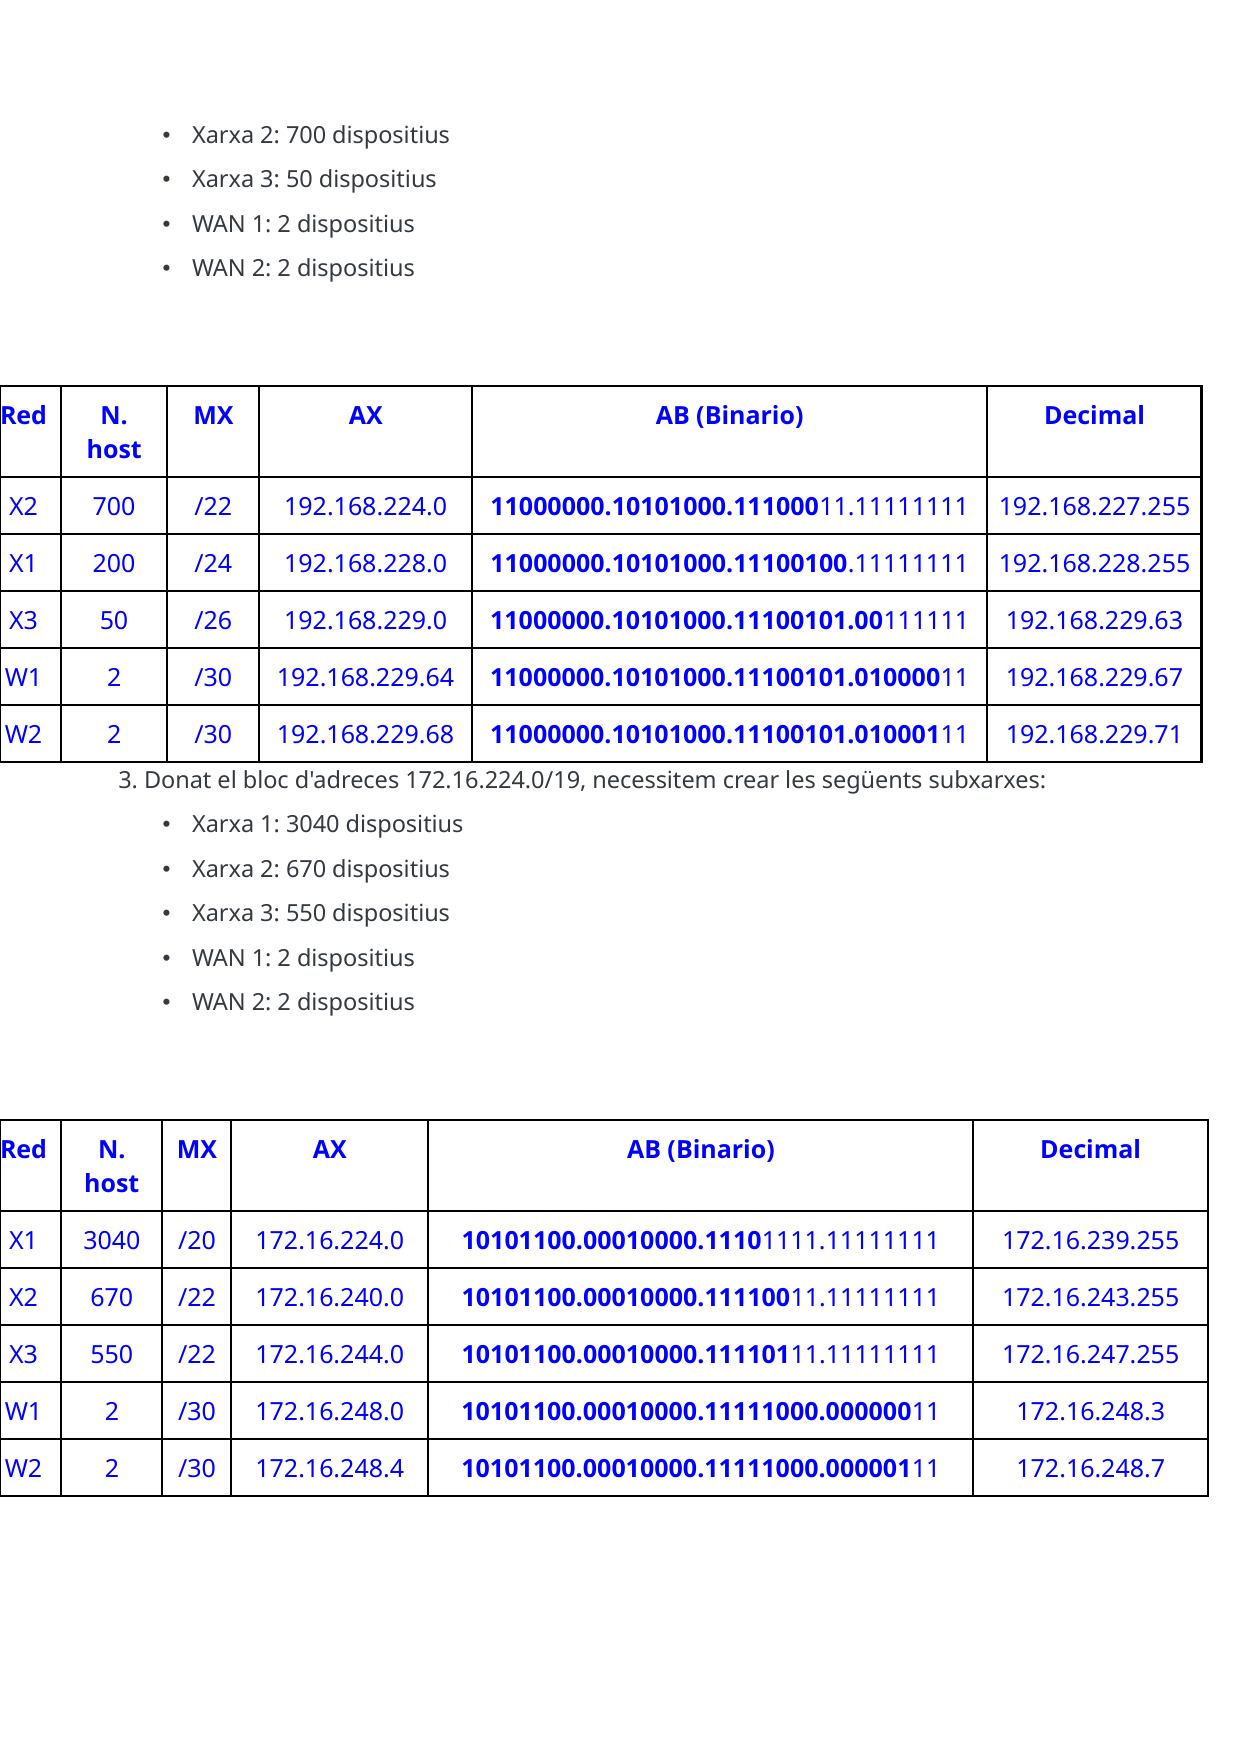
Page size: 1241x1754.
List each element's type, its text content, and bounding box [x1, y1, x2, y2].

table_cell /26 [168, 592, 258, 647]
table_cell 2 [62, 1383, 161, 1438]
table_cell W2 [1, 706, 60, 761]
table_cell 192.168.228.255 [988, 535, 1200, 590]
table_cell 172.16.248.3 [974, 1383, 1207, 1438]
table_cell 172.16.248.0 [232, 1383, 427, 1438]
table_cell 550 [62, 1326, 161, 1381]
list Xarxa 1: 3040 dispositius [162, 807, 1122, 839]
table_header Decimal [988, 387, 1200, 476]
table_cell 11000000.10101000.11100011.11111111 [473, 478, 986, 533]
table_cell X3 [1, 1326, 60, 1381]
table_cell X2 [1, 1269, 60, 1324]
table_cell 700 [62, 478, 166, 533]
table_cell /22 [163, 1326, 230, 1381]
table_cell 10101100.00010000.11110011.11111111 [429, 1269, 972, 1324]
table_cell W1 [1, 649, 60, 704]
table_header AX [260, 387, 471, 476]
table_cell W1 [1, 1383, 60, 1438]
table_cell 192.168.229.64 [260, 649, 471, 704]
table_cell X3 [1, 592, 60, 647]
list WAN 1: 2 dispositius [162, 207, 1122, 239]
list WAN 2: 2 dispositius [162, 985, 1122, 1017]
table_header Red [1, 1121, 60, 1210]
table_cell 192.168.227.255 [988, 478, 1200, 533]
table_cell 670 [62, 1269, 161, 1324]
table_header Red [1, 387, 60, 476]
table_cell 10101100.00010000.11101111.11111111 [429, 1212, 972, 1267]
table_cell /24 [168, 535, 258, 590]
table_cell /30 [168, 649, 258, 704]
table_cell /22 [168, 478, 258, 533]
table_cell 2 [62, 1440, 161, 1495]
table_header MX [163, 1121, 230, 1210]
table_cell 2 [62, 649, 166, 704]
table_cell /30 [163, 1440, 230, 1495]
table_cell 11000000.10101000.11100100.11111111 [473, 535, 986, 590]
table_cell 200 [62, 535, 166, 590]
list WAN 1: 2 dispositius [162, 941, 1122, 973]
table_cell 11000000.10101000.11100101.01000011 [473, 649, 986, 704]
table_cell 172.16.240.0 [232, 1269, 427, 1324]
table_header N. host [62, 1121, 161, 1210]
table_cell 172.16.243.255 [974, 1269, 1207, 1324]
table_cell 172.16.244.0 [232, 1326, 427, 1381]
table_cell 10101100.00010000.11110111.11111111 [429, 1326, 972, 1381]
table_cell W2 [1, 1440, 60, 1495]
table_cell 11000000.10101000.11100101.00111111 [473, 592, 986, 647]
table_cell 192.168.229.63 [988, 592, 1200, 647]
table_cell 172.16.248.7 [974, 1440, 1207, 1495]
table_cell 2 [62, 706, 166, 761]
table_header AB (Binario) [473, 387, 986, 476]
list WAN 2: 2 dispositius [162, 252, 1122, 283]
table_header AB (Binario) [429, 1121, 972, 1210]
table_cell 192.168.229.0 [260, 592, 471, 647]
table_cell 172.16.247.255 [974, 1326, 1207, 1381]
table_header MX [168, 387, 258, 476]
table_cell 192.168.229.67 [988, 649, 1200, 704]
table_cell 192.168.229.68 [260, 706, 471, 761]
table_cell X1 [1, 1212, 60, 1267]
table_cell 172.16.239.255 [974, 1212, 1207, 1267]
table_cell 192.168.228.0 [260, 535, 471, 590]
text 3. Donat el bloc d'adreces 172.16.224.0/19, necessitem crear les següents subxarxes: [118, 763, 1122, 795]
table_cell 10101100.00010000.11111000.00000111 [429, 1440, 972, 1495]
list Xarxa 3: 50 dispositius [162, 163, 1122, 194]
table_cell 192.168.229.71 [988, 706, 1200, 761]
table_cell 172.16.224.0 [232, 1212, 427, 1267]
table_cell 172.16.248.4 [232, 1440, 427, 1495]
list Xarxa 2: 670 dispositius [162, 852, 1122, 884]
table_cell X1 [1, 535, 60, 590]
table_header Decimal [974, 1121, 1207, 1210]
table_header N. host [62, 387, 166, 476]
list Xarxa 2: 700 dispositius [162, 118, 1122, 150]
list Xarxa 3: 550 dispositius [162, 896, 1122, 928]
table_header AX [232, 1121, 427, 1210]
table_cell 192.168.224.0 [260, 478, 471, 533]
table_cell /30 [163, 1383, 230, 1438]
table_cell /20 [163, 1212, 230, 1267]
table_cell X2 [1, 478, 60, 533]
table_cell 10101100.00010000.11111000.00000011 [429, 1383, 972, 1438]
table_cell /30 [168, 706, 258, 761]
table_cell 50 [62, 592, 166, 647]
table_cell /22 [163, 1269, 230, 1324]
table_cell 3040 [62, 1212, 161, 1267]
table_cell 11000000.10101000.11100101.01000111 [473, 706, 986, 761]
